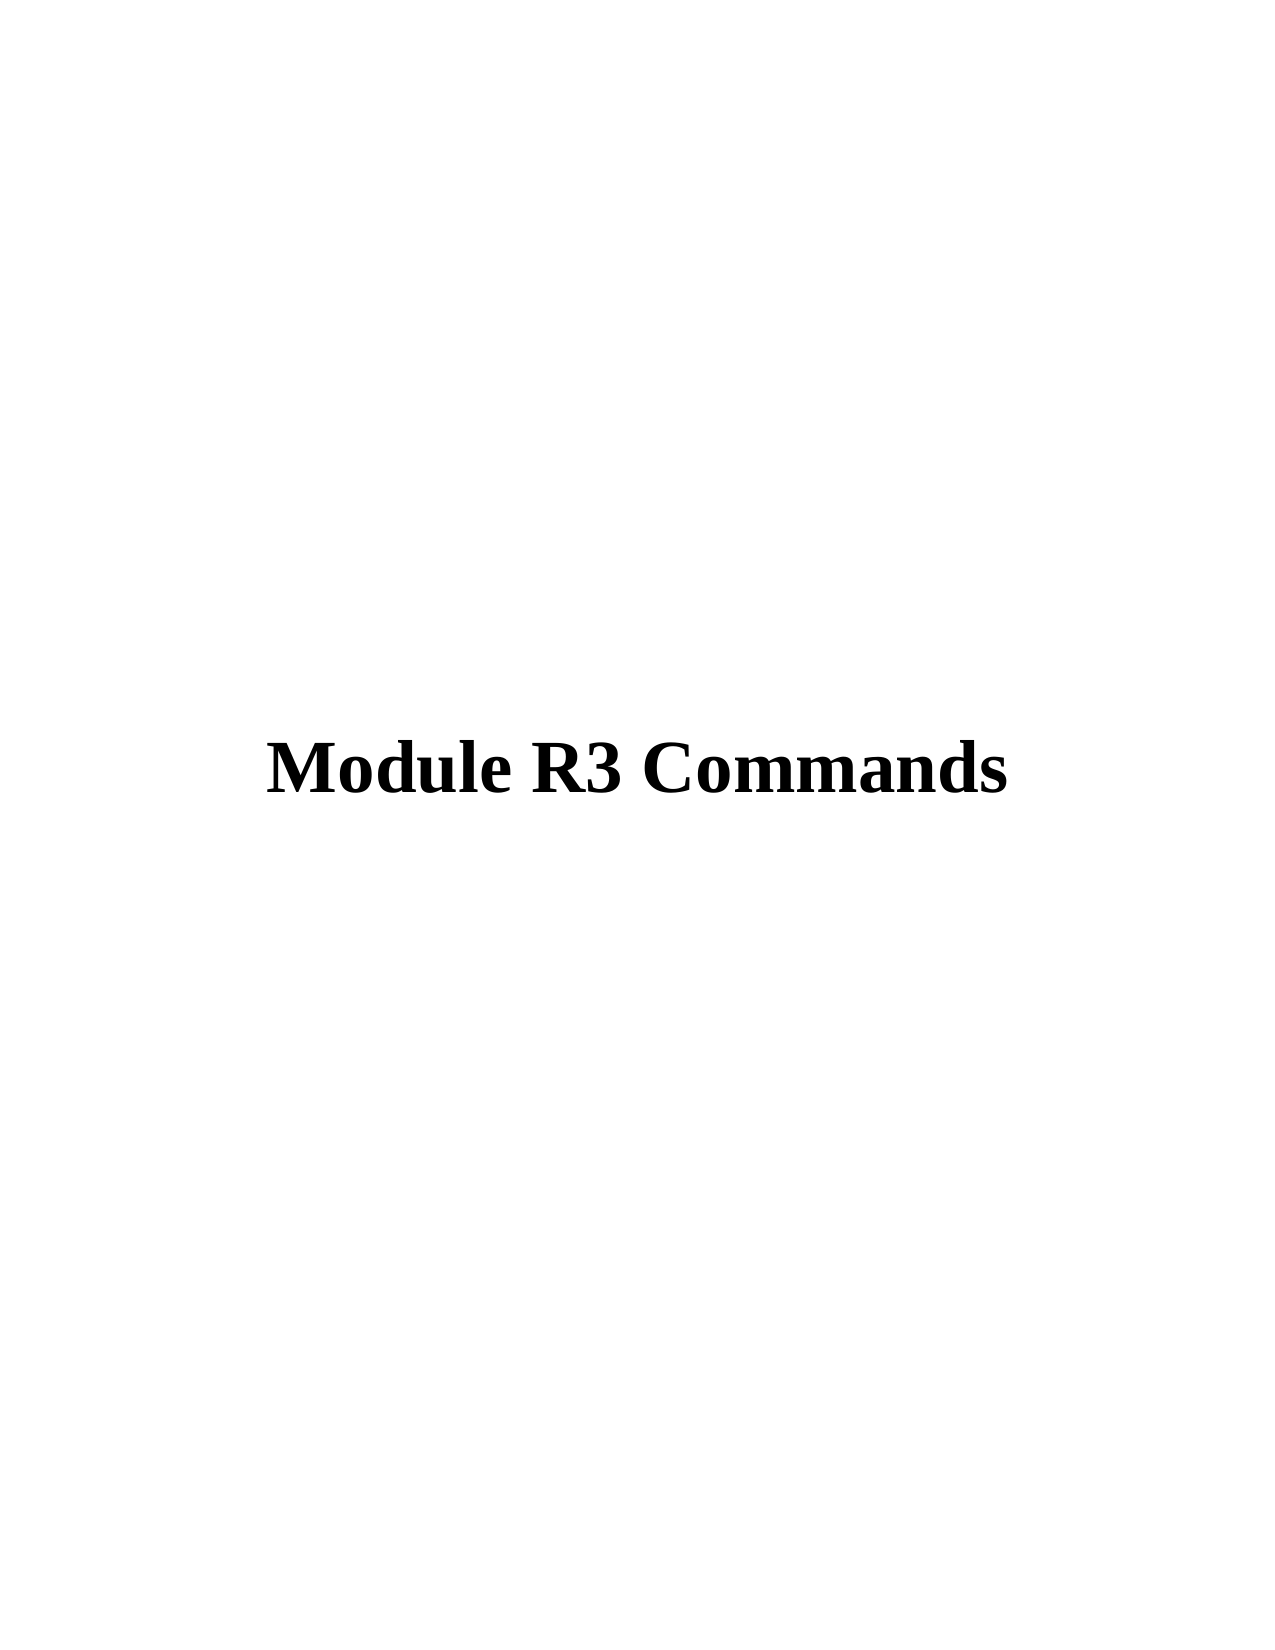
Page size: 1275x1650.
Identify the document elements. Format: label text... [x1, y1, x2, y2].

text Module R3 Commands [118, 722, 1157, 808]
